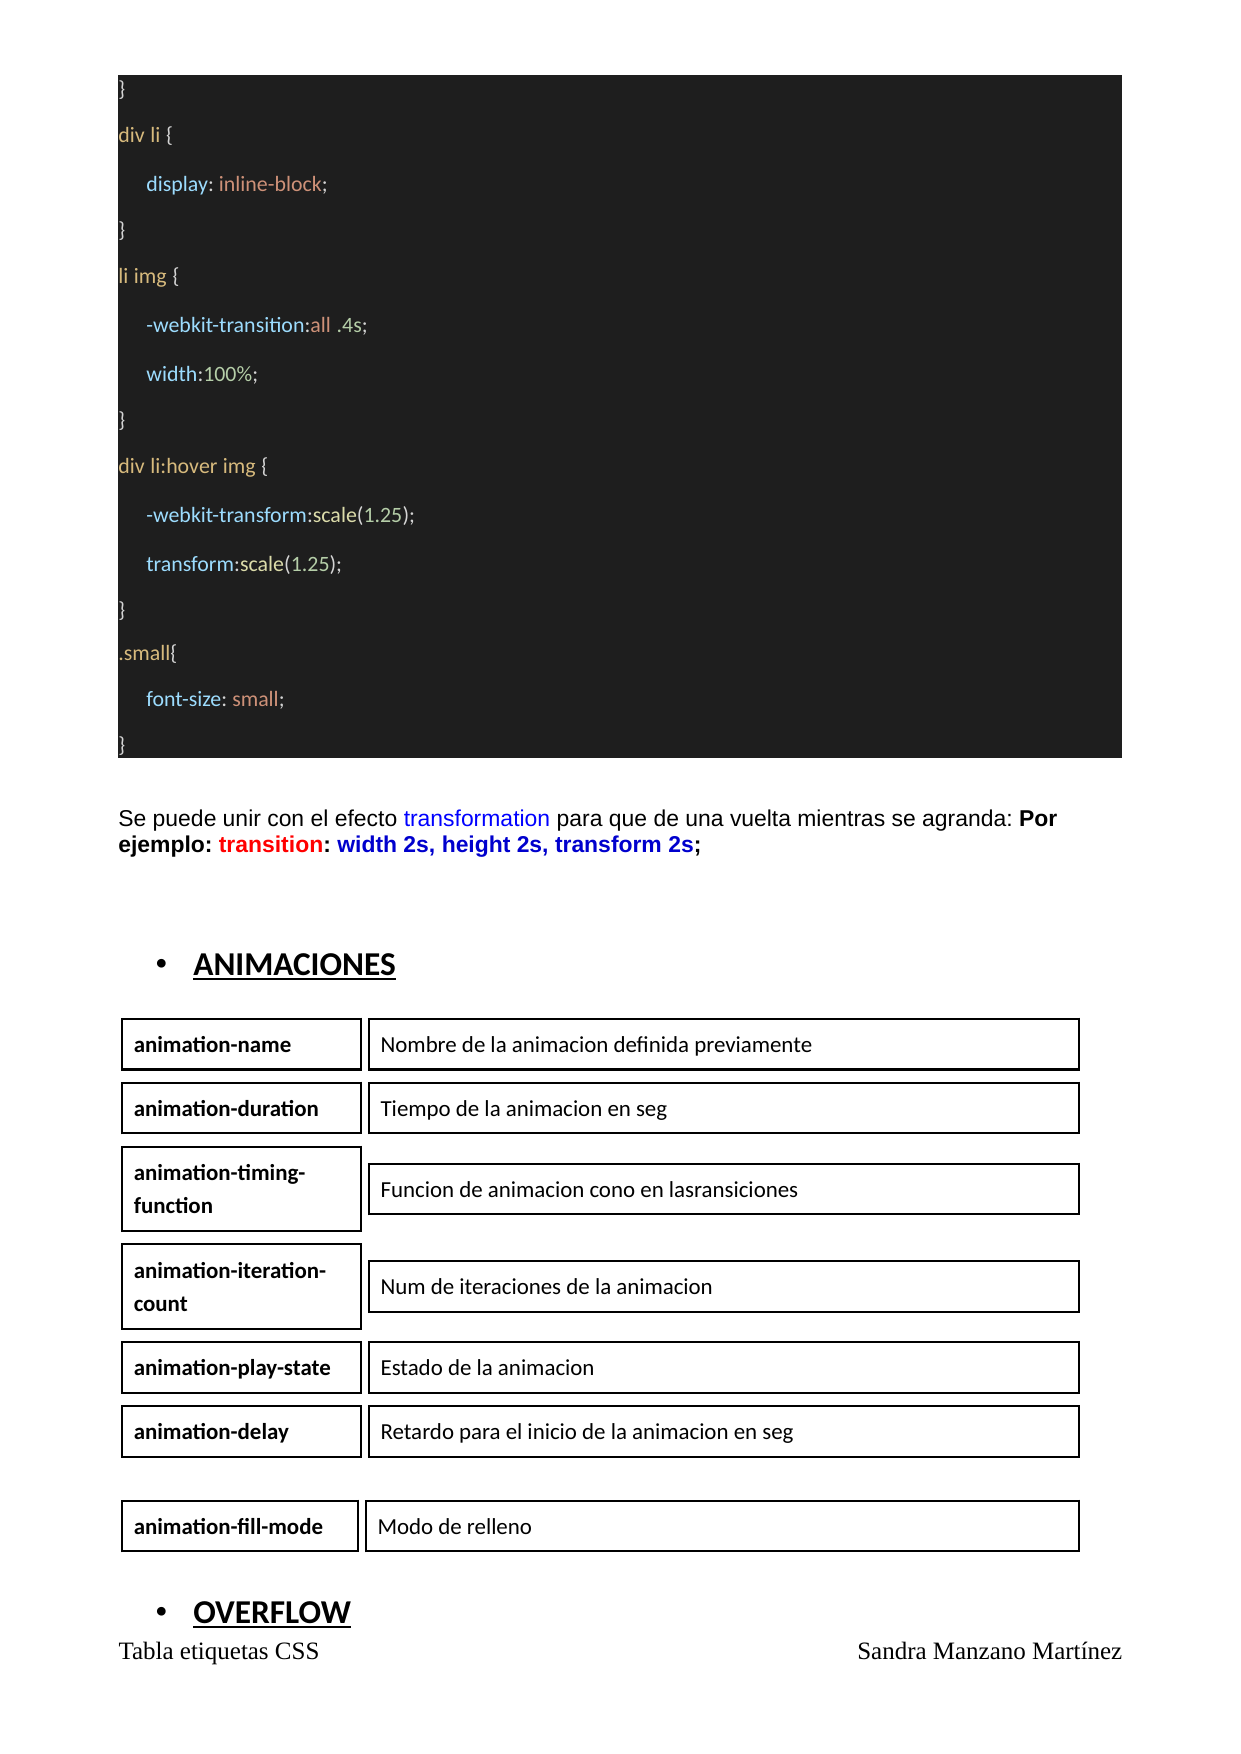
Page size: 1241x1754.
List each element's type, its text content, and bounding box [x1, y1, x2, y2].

text div li { [118, 118, 1122, 148]
table_header Modo de relleno [362, 1497, 1083, 1561]
list ANIMACIONES [156, 943, 1122, 984]
text } [118, 216, 1122, 243]
table_cell Retardo para el inicio de la animacion en seg [365, 1402, 1083, 1466]
text Se puede unir con el efecto transformation para que de una vuelta mientras se agranda: Por ejemplo: transition: width 2s, height 2s, transform 2s; [118, 804, 1122, 857]
table_cell animation-timing-function [118, 1143, 365, 1240]
text .small{ [118, 639, 1122, 666]
table_header Nombre de la animacion definida previamente [365, 1015, 1083, 1079]
text } [118, 406, 1122, 433]
table_cell animation-delay [118, 1402, 365, 1466]
table_cell Num de iteraciones de la animacion [365, 1240, 1083, 1338]
text font-size: small; [118, 682, 1122, 713]
table_cell Tiempo de la animacion en seg [365, 1079, 1083, 1143]
list OVERFLOW [156, 1591, 1122, 1632]
text transform:scale(1.25); [118, 547, 1122, 578]
table_cell Funcion de animacion cono en lasransiciones [365, 1143, 1083, 1240]
text } [118, 596, 1122, 623]
text width:100%; [118, 357, 1122, 388]
table_cell animation-iteration-count [118, 1240, 365, 1338]
table_cell animation-play-state [118, 1338, 365, 1402]
table_cell Estado de la animacion [365, 1338, 1083, 1402]
text } [118, 75, 1122, 102]
table_header animation-name [118, 1015, 365, 1079]
text div li:hover img { [118, 449, 1122, 479]
text -webkit-transform:scale(1.25); [118, 498, 1122, 529]
text display: inline-block; [118, 167, 1122, 197]
table_header animation-fill-mode [118, 1497, 362, 1561]
text -webkit-transition:all .4s; [118, 308, 1122, 338]
text li img { [118, 259, 1122, 289]
text } [118, 731, 1122, 758]
table_cell animation-duration [118, 1079, 365, 1143]
